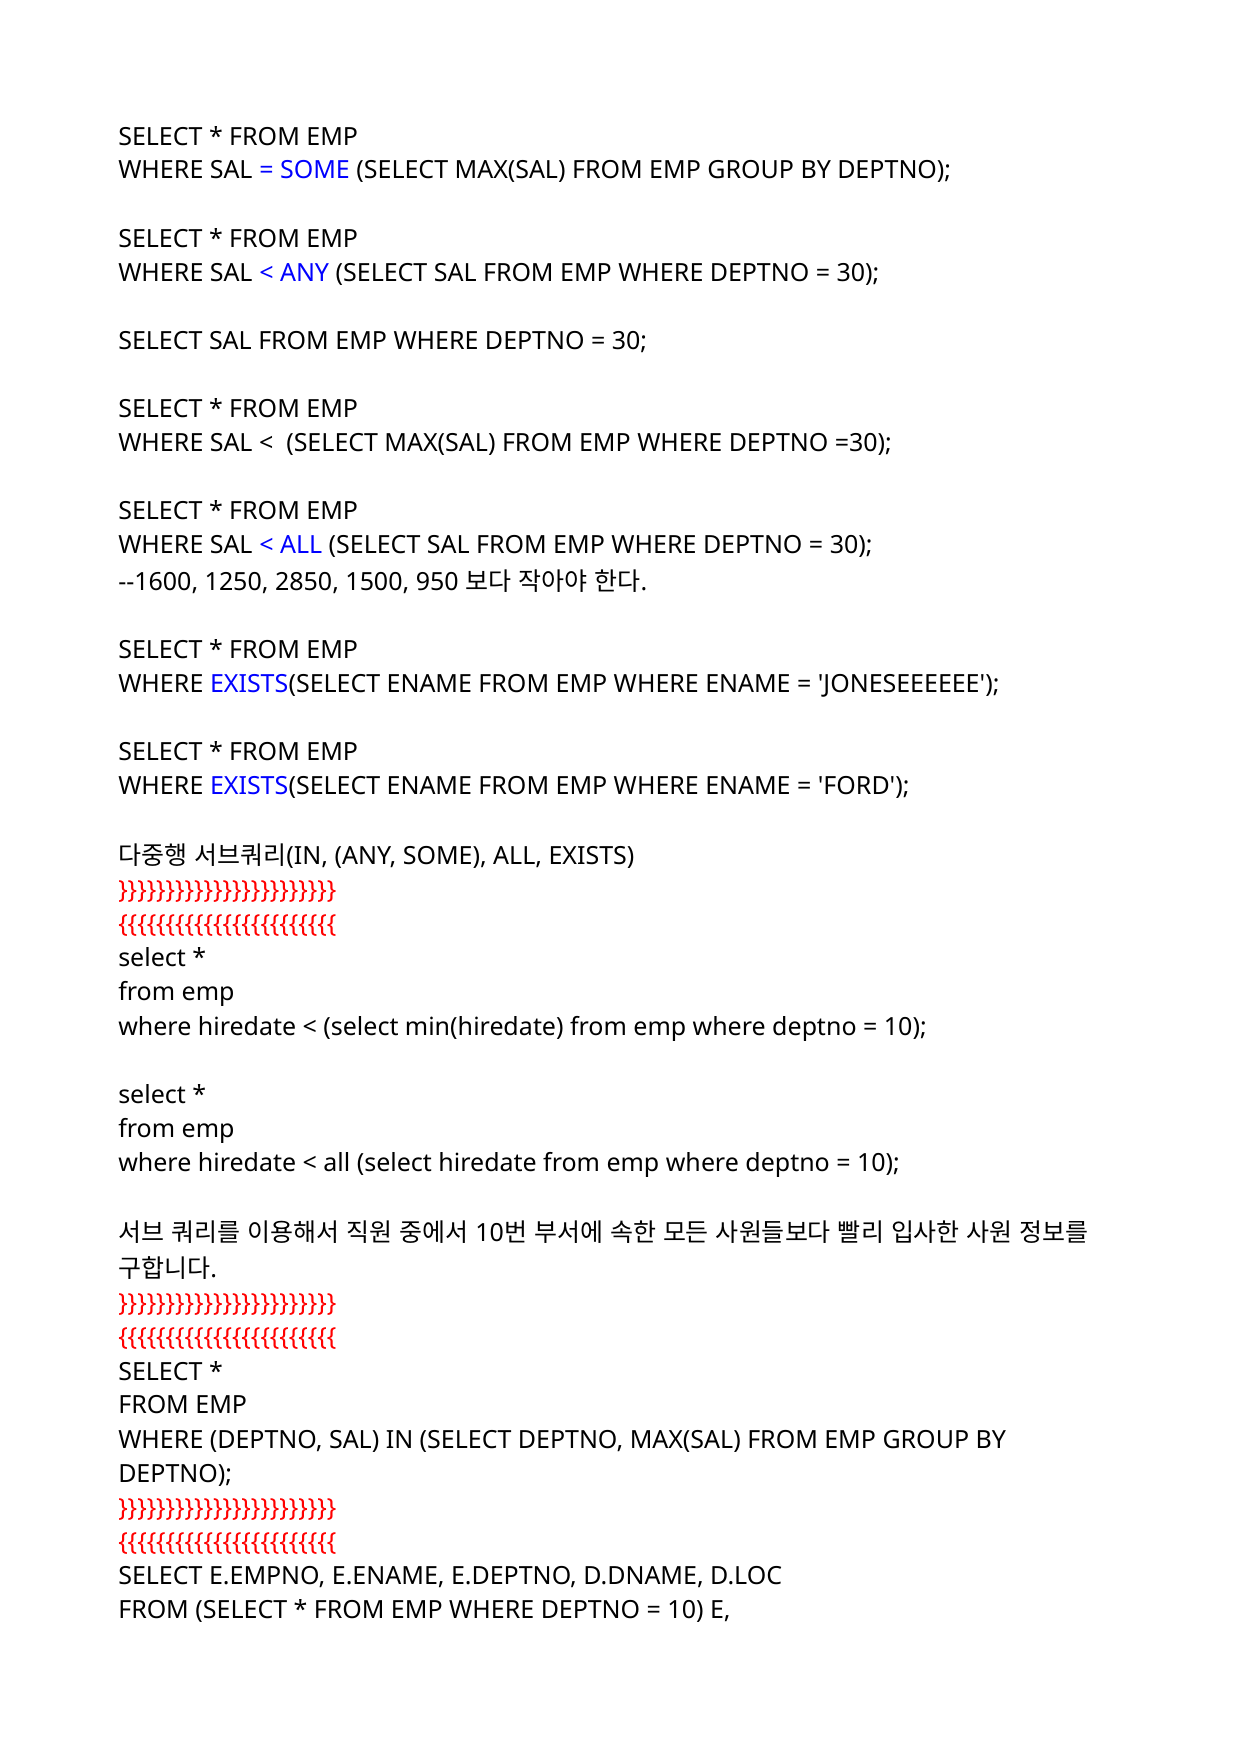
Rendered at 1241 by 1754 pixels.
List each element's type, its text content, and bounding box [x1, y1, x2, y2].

text {{{{{{{{{{{{{{{{{{{{{{{ [118, 1523, 1122, 1557]
text where hiredate < all (select hiredate from emp where deptno = 10); [118, 1144, 1122, 1178]
text WHERE SAL = SOME (SELECT MAX(SAL) FROM EMP GROUP BY DEPTNO); [118, 152, 1122, 186]
text SELECT * FROM EMP [118, 493, 1122, 527]
text {{{{{{{{{{{{{{{{{{{{{{{ [118, 1319, 1122, 1353]
text FROM EMP [118, 1387, 1122, 1421]
text WHERE SAL < ANY (SELECT SAL FROM EMP WHERE DEPTNO = 30); [118, 254, 1122, 288]
text WHERE EXISTS(SELECT ENAME FROM EMP WHERE ENAME = 'FORD'); [118, 767, 1122, 802]
text SELECT * FROM EMP [118, 631, 1122, 665]
text SELECT * FROM EMP [118, 733, 1122, 767]
text where hiredate < (select min(hiredate) from emp where deptno = 10); [118, 1008, 1122, 1042]
text 다중행 서브쿼리(IN, (ANY, SOME), ALL, EXISTS) [118, 836, 1122, 872]
text from emp [118, 1110, 1122, 1144]
text FROM (SELECT * FROM EMP WHERE DEPTNO = 10) E, [118, 1592, 1122, 1626]
text SELECT * FROM EMP [118, 118, 1122, 152]
text SELECT E.EMPNO, E.ENAME, E.DEPTNO, D.DNAME, D.LOC [118, 1557, 1122, 1592]
text WHERE SAL < ALL (SELECT SAL FROM EMP WHERE DEPTNO = 30); [118, 527, 1122, 561]
text }}}}}}}}}}}}}}}}}}}}}}} [118, 1285, 1122, 1319]
text }}}}}}}}}}}}}}}}}}}}}}} [118, 872, 1122, 906]
text WHERE (DEPTNO, SAL) IN (SELECT DEPTNO, MAX(SAL) FROM EMP GROUP BY DEPTNO); [118, 1421, 1122, 1489]
text select * [118, 940, 1122, 974]
text SELECT SAL FROM EMP WHERE DEPTNO = 30; [118, 322, 1122, 357]
text WHERE EXISTS(SELECT ENAME FROM EMP WHERE ENAME = 'JONESEEEEEE'); [118, 665, 1122, 699]
text from emp [118, 974, 1122, 1008]
text SELECT * FROM EMP [118, 220, 1122, 254]
text }}}}}}}}}}}}}}}}}}}}}}} [118, 1489, 1122, 1523]
text {{{{{{{{{{{{{{{{{{{{{{{ [118, 906, 1122, 940]
text --1600, 1250, 2850, 1500, 950 보다 작아야 한다. [118, 561, 1122, 597]
text select * [118, 1076, 1122, 1110]
text WHERE SAL < (SELECT MAX(SAL) FROM EMP WHERE DEPTNO =30); [118, 425, 1122, 459]
text SELECT * [118, 1353, 1122, 1387]
text SELECT * FROM EMP [118, 391, 1122, 425]
text 서브 쿼리를 이용해서 직원 중에서 10번 부서에 속한 모든 사원들보다 빨리 입사한 사원 정보를 구합니다. [118, 1212, 1122, 1285]
